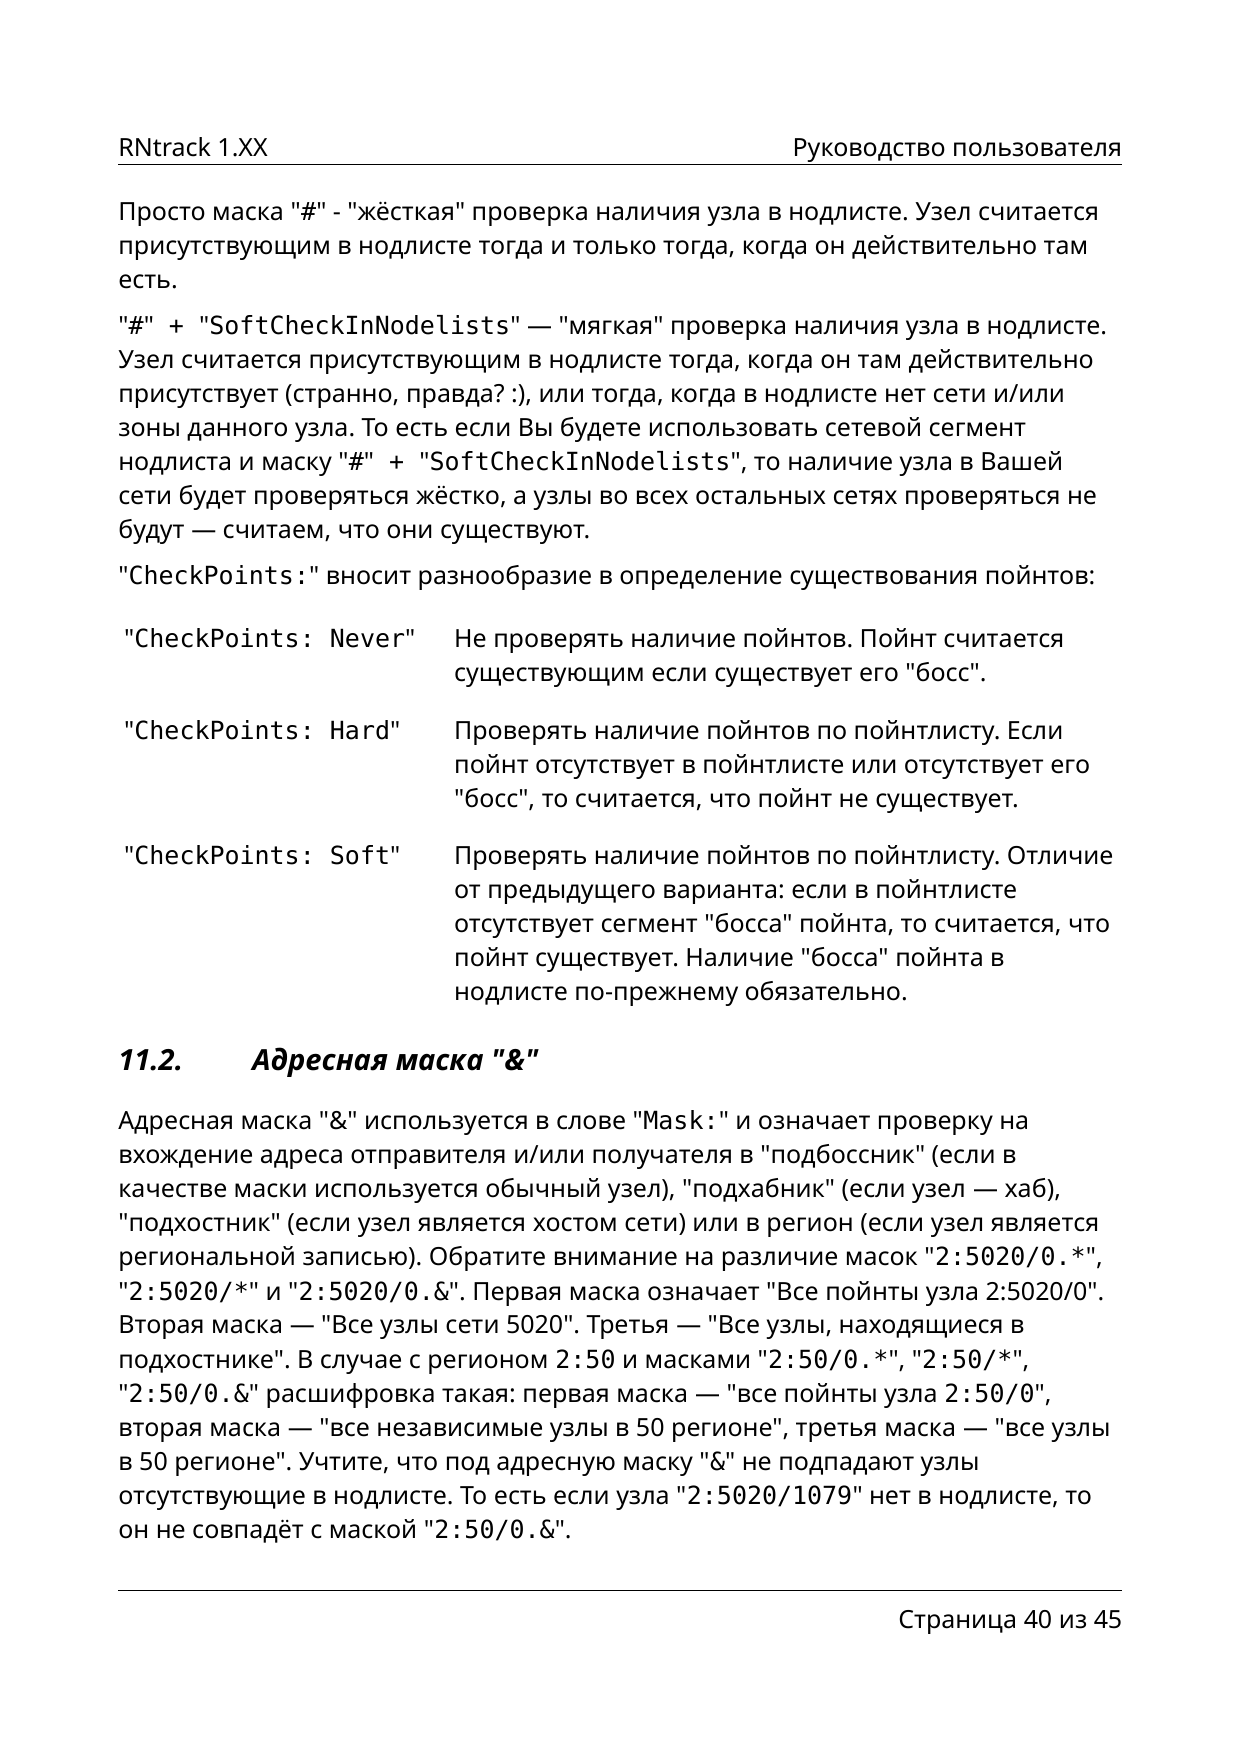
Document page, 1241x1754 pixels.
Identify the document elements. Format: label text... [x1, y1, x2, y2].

table_header Не проверять наличие пойнтов. Пойнт считается существующим если существует его "босс". [448, 604, 1122, 695]
table_cell Проверять наличие пойнтов по пойнтлисту. Отличие от предыдущего варианта: если в пойнтлисте отсутствует сегмент "босса" пойнта, то считается, что пойнт существует. Наличие "босса" пойнта в нодлисте по-прежнему обязательно. [448, 820, 1122, 1014]
table_cell "CheckPoints: Hard" [118, 695, 448, 820]
text Просто маска "#" - "жёсткая" проверка наличия узла в нодлисте. Узел считается присутствующим в нодлисте тогда и только тогда, когда он действительно там есть. [118, 193, 1122, 296]
subtitle Адресная маска "&" [118, 1039, 1122, 1078]
table_cell "CheckPoints: Soft" [118, 820, 448, 1014]
text Адресная маска "&" используется в слове "Mask:" и означает проверку на вхождение адреса отправителя и/или получателя в "подбоссник" (если в качестве маски используется обычный узел), "подхабник" (если узел — хаб), "подхостник" (если узел является хостом сети) или в регион (если узел является региональной записью). Обратите внимание на различие масок "2:5020/0.*", "2:5020/*" и "2:5020/0.&". Первая маска означает "Все пойнты узла 2:5020/0". Вторая маска — "Все узлы сети 5020". Третья — "Все узлы, находящиеся в подхостнике". В случае с регионом 2:50 и масками "2:50/0.*", "2:50/*", "2:50/0.&" расшифровка такая: первая маска — "все пойнты узла 2:50/0", вторая маска — "все независимые узлы в 50 регионе", третья маска — "все узлы в 50 регионе". Учтите, что под адресную маску "&" не подпадают узлы отсутствующие в нодлисте. То есть если узла "2:5020/1079" нет в нодлисте, то он не совпадёт с маской "2:50/0.&". [118, 1103, 1122, 1546]
text "CheckPoints:" вносит разнообразие в определение существования пойнтов: [118, 558, 1122, 592]
text "#" + "SoftCheckInNodelists" — "мягкая" проверка наличия узла в нодлисте. Узел считается присутствующим в нодлисте тогда, когда он там действительно присутствует (странно, правда? :), или тогда, когда в нодлисте нет сети и/или зоны данного узла. То есть если Вы будете использовать сетевой сегмент нодлиста и маску "#" + "SoftCheckInNodelists", то наличие узла в Вашей сети будет проверяться жёстко, а узлы во всех остальных сетях проверяться не будут — считаем, что они существуют. [118, 307, 1122, 546]
table_cell Проверять наличие пойнтов по пойнтлисту. Если пойнт отсутствует в пойнтлисте или отсутствует его "босс", то считается, что пойнт не существует. [448, 695, 1122, 820]
table_header "CheckPoints: Never" [118, 604, 448, 695]
